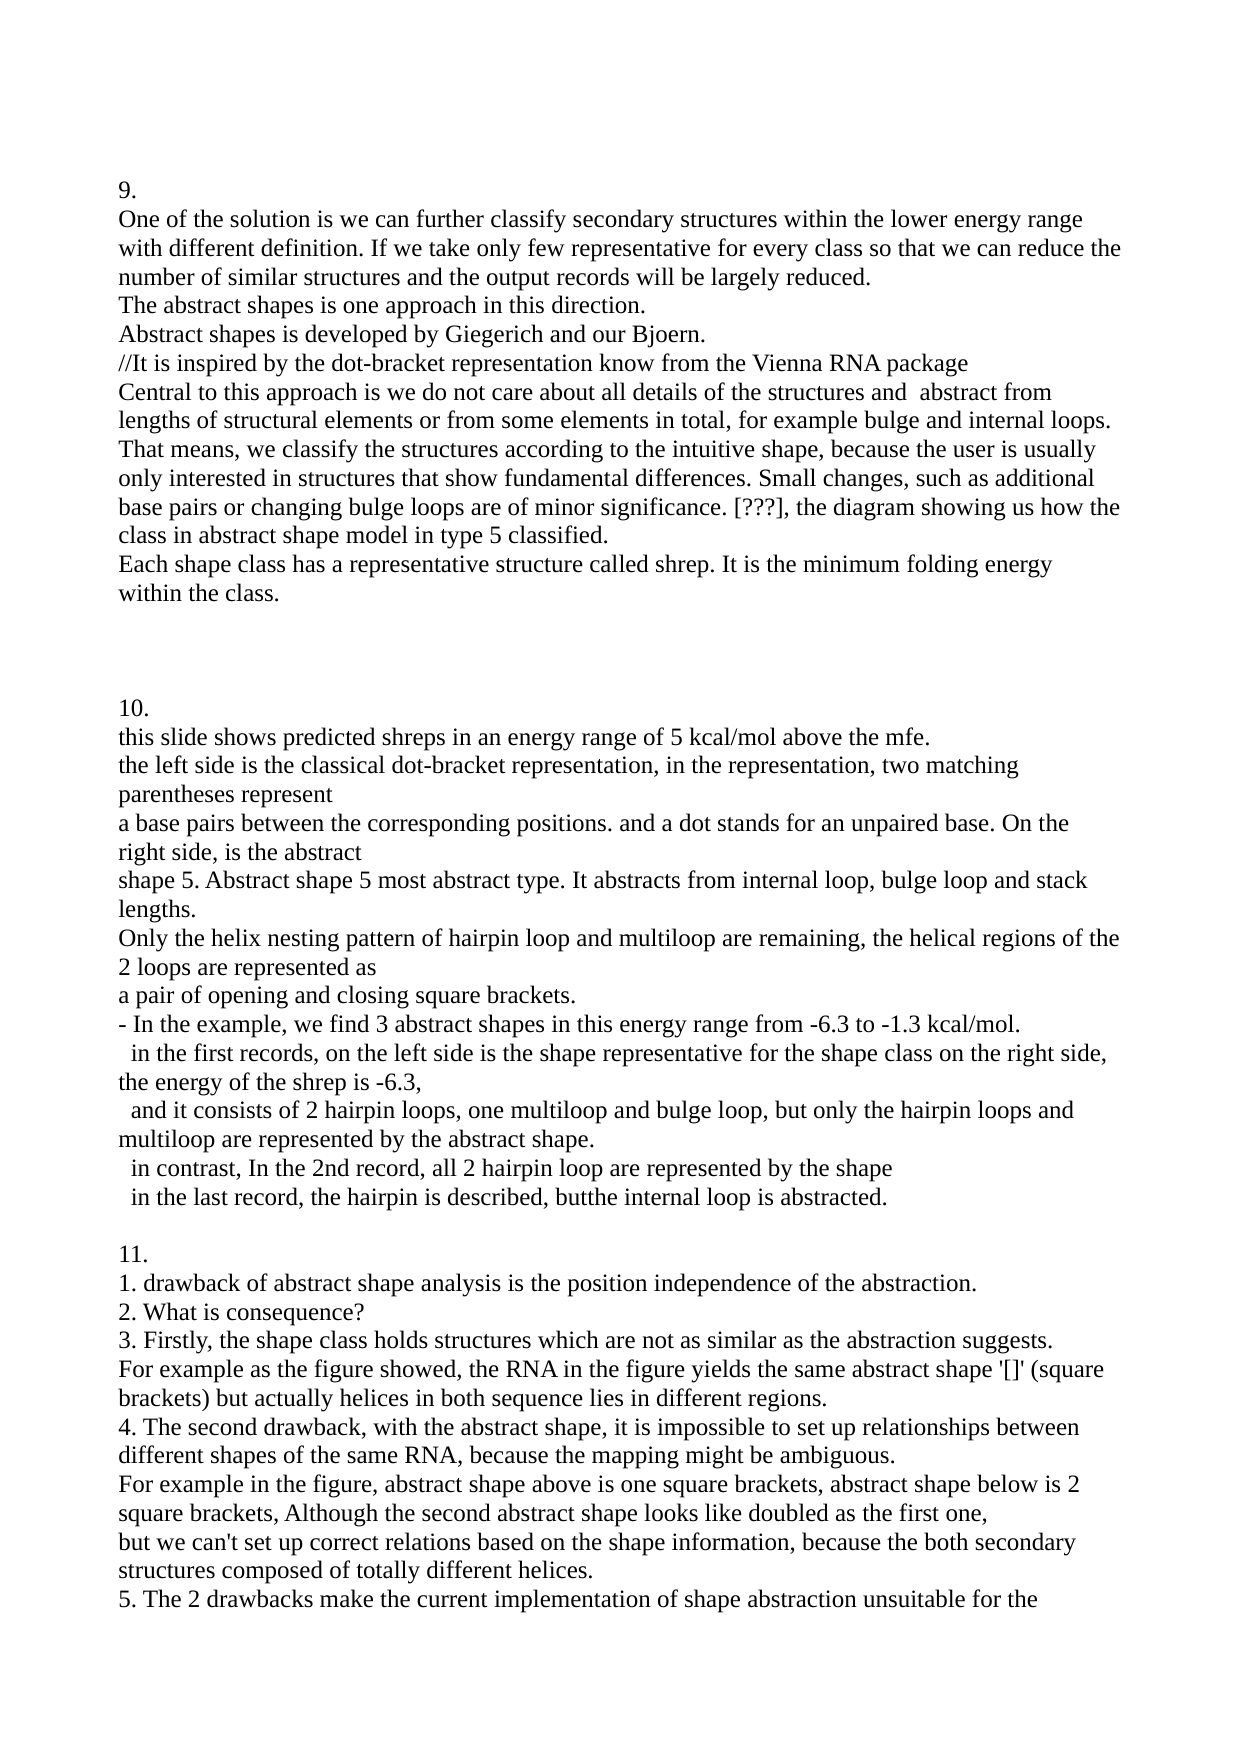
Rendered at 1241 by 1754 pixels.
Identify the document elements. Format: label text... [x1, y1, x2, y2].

text 2. What is consequence? [118, 1297, 1122, 1326]
text //It is inspired by the dot-bracket representation know from the Vienna RNA package [118, 348, 1122, 377]
text Each shape class has a representative structure called shrep. It is the minimum folding energy within the class. [118, 549, 1122, 607]
text 11. [118, 1239, 1122, 1268]
text a base pairs between the corresponding positions. and a dot stands for an unpaired base. On the right side, is the abstract [118, 808, 1122, 866]
text in contrast, In the 2nd record, all 2 hairpin loop are represented by the shape [118, 1153, 1122, 1182]
text - In the example, we find 3 abstract shapes in this energy range from -6.3 to -1.3 kcal/mol. [118, 1009, 1122, 1038]
text For example as the figure showed, the RNA in the figure yields the same abstract shape '[]' (square brackets) but actually helices in both sequence lies in different regions. [118, 1354, 1122, 1412]
text 3. Firstly, the shape class holds structures which are not as similar as the abstraction suggests. [118, 1326, 1122, 1354]
text That means, we classify the structures according to the intuitive shape, because the user is usually only interested in structures that show fundamental differences. Small changes, such as additional base pairs or changing bulge loops are of minor significance. [???], the diagram showing us how the class in abstract shape model in type 5 classified. [118, 434, 1122, 549]
text but we can't set up correct relations based on the shape information, because the both secondary structures composed of totally different helices. [118, 1527, 1122, 1584]
text Abstract shapes is developed by Giegerich and our Bjoern. [118, 319, 1122, 348]
text the left side is the classical dot-bracket representation, in the representation, two matching parentheses represent [118, 751, 1122, 808]
text shape 5. Abstract shape 5 most abstract type. It abstracts from internal loop, bulge loop and stack lengths. [118, 866, 1122, 923]
text in the last record, the hairpin is described, butthe internal loop is abstracted. [118, 1182, 1122, 1211]
text a pair of opening and closing square brackets. [118, 981, 1122, 1009]
text The abstract shapes is one approach in this direction. [118, 291, 1122, 319]
text 1. drawback of abstract shape analysis is the position independence of the abstraction. [118, 1268, 1122, 1297]
text Central to this approach is we do not care about all details of the structures and abstract from lengths of structural elements or from some elements in total, for example bulge and internal loops. [118, 377, 1122, 434]
text this slide shows predicted shreps in an energy range of 5 kcal/mol above the mfe. [118, 722, 1122, 751]
text For example in the figure, abstract shape above is one square brackets, abstract shape below is 2 square brackets, Although the second abstract shape looks like doubled as the first one, [118, 1469, 1122, 1527]
text Only the helix nesting pattern of hairpin loop and multiloop are remaining, the helical regions of the 2 loops are represented as [118, 923, 1122, 981]
text 5. The 2 drawbacks make the current implementation of shape abstraction unsuitable for the [118, 1584, 1122, 1613]
text One of the solution is we can further classify secondary structures within the lower energy range with different definition. If we take only few representative for every class so that we can reduce the number of similar structures and the output records will be largely reduced. [118, 204, 1122, 291]
text 9. [118, 176, 1122, 204]
text and it consists of 2 hairpin loops, one multiloop and bulge loop, but only the hairpin loops and multiloop are represented by the abstract shape. [118, 1096, 1122, 1153]
text 10. [118, 693, 1122, 722]
text 4. The second drawback, with the abstract shape, it is impossible to set up relationships between different shapes of the same RNA, because the mapping might be ambiguous. [118, 1412, 1122, 1469]
text in the first records, on the left side is the shape representative for the shape class on the right side, the energy of the shrep is -6.3, [118, 1038, 1122, 1096]
